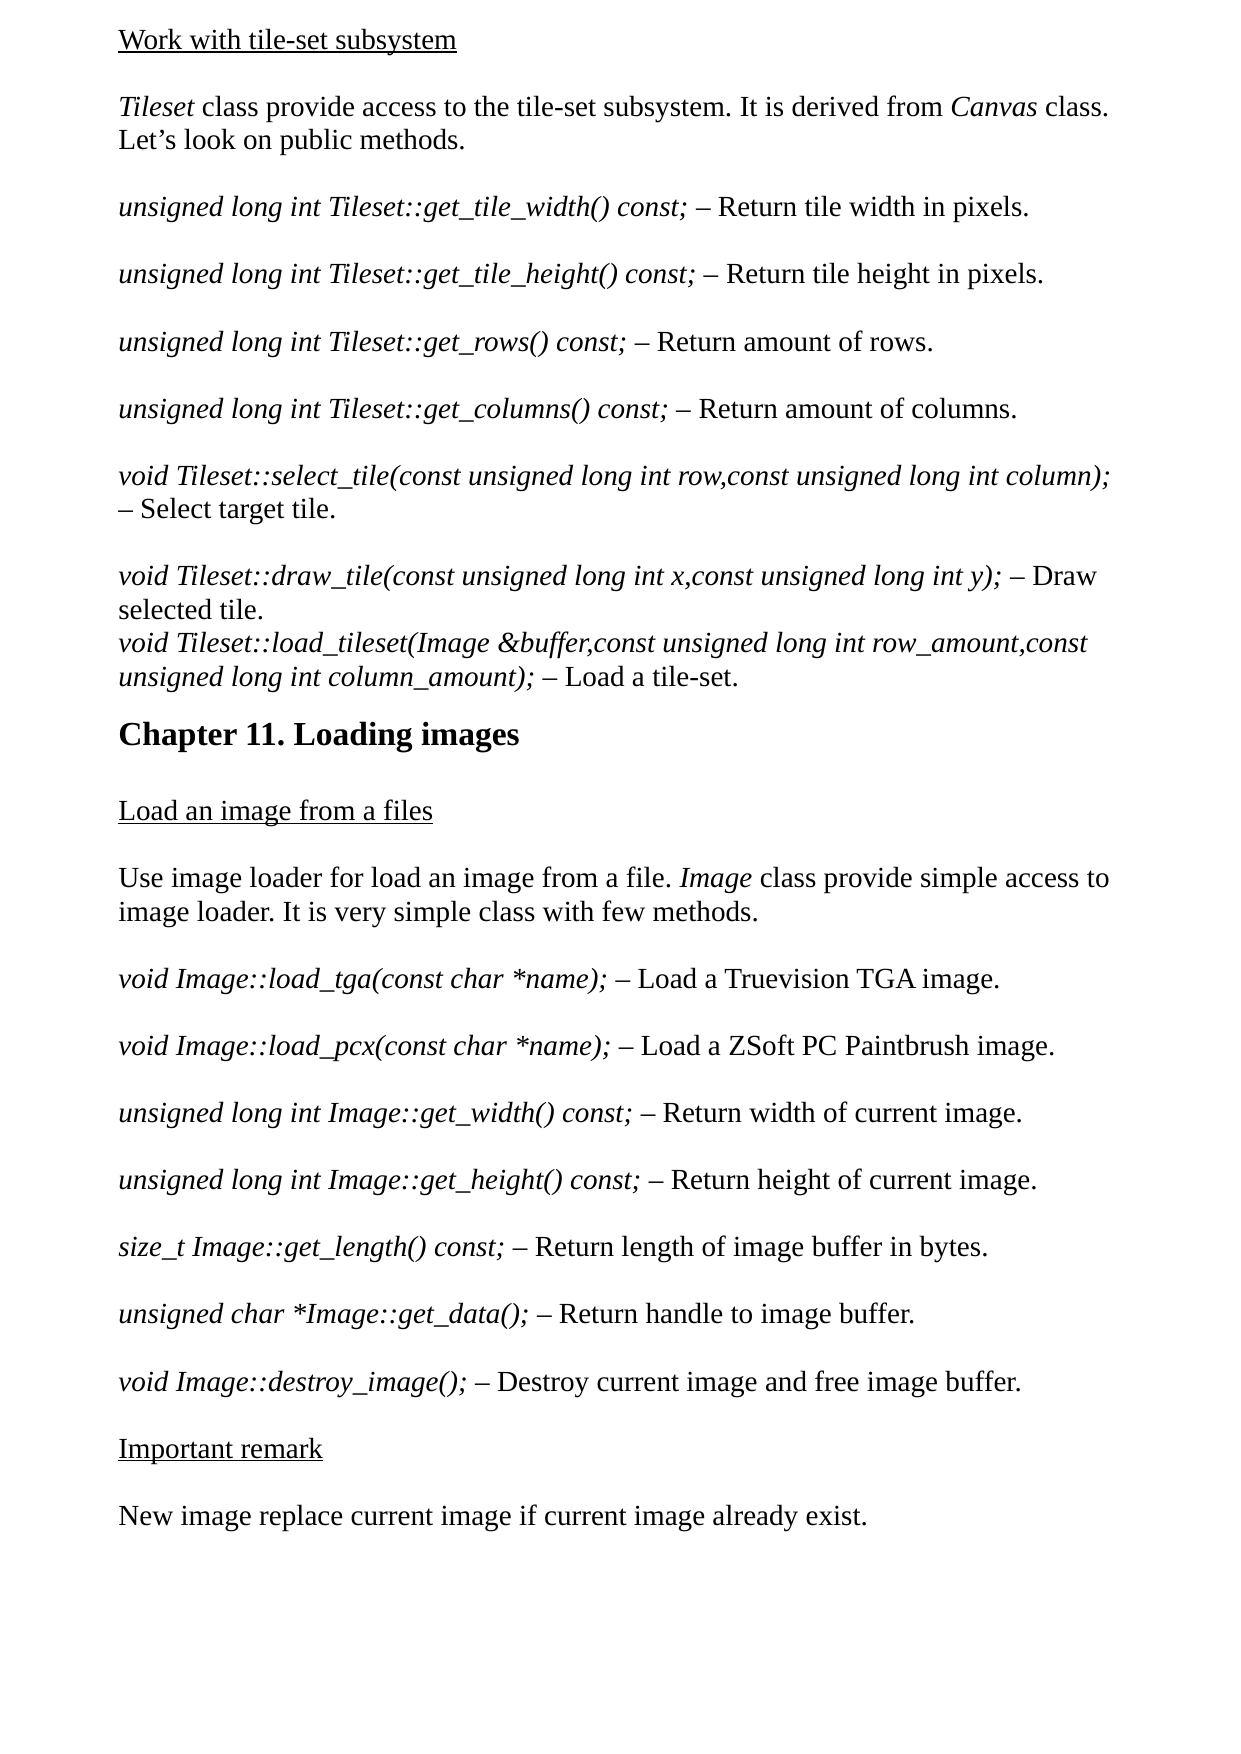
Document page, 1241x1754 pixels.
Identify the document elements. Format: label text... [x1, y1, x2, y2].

text unsigned long int Image::get_height() const; – Return height of current image. [118, 1162, 1122, 1196]
text Work with tile-set subsystem [118, 22, 1122, 55]
subtitle Chapter 11. Loading images [118, 713, 1122, 752]
text unsigned long int Tileset::get_tile_width() const; – Return tile width in pixels. [118, 189, 1122, 223]
text unsigned long int Tileset::get_columns() const; – Return amount of columns. [118, 391, 1122, 424]
text Important remark [118, 1431, 1122, 1464]
text New image replace current image if current image already exist. [118, 1498, 1122, 1531]
text unsigned long int Image::get_width() const; – Return width of current image. [118, 1095, 1122, 1129]
text unsigned long int Tileset::get_rows() const; – Return amount of rows. [118, 324, 1122, 357]
text Load an image from a files [118, 793, 1122, 827]
text unsigned char *Image::get_data(); – Return handle to image buffer. [118, 1297, 1122, 1330]
text void Tileset::select_tile(const unsigned long int row,const unsigned long int column); – Select target tile. [118, 458, 1122, 525]
text void Image::load_tga(const char *name); – Load a Truevision TGA image. [118, 961, 1122, 995]
text void Tileset::draw_tile(const unsigned long int x,const unsigned long int y); – Draw selected tile. [118, 558, 1122, 626]
text void Image::destroy_image(); – Destroy current image and free image buffer. [118, 1364, 1122, 1397]
text unsigned long int Tileset::get_tile_height() const; – Return tile height in pixels. [118, 257, 1122, 290]
text Use image loader for load an image from a file. Image class provide simple access to image loader. It is very simple class with few methods. [118, 861, 1122, 928]
text void Image::load_pcx(const char *name); – Load a ZSoft PC Paintbrush image. [118, 1028, 1122, 1062]
text void Tileset::load_tileset(Image &buffer,const unsigned long int row_amount,const unsigned long int column_amount); – Load a tile-set. [118, 626, 1122, 693]
text size_t Image::get_length() const; – Return length of image buffer in bytes. [118, 1229, 1122, 1263]
text Tileset class provide access to the tile-set subsystem. It is derived from Canvas class. Let’s look on public methods. [118, 89, 1122, 156]
